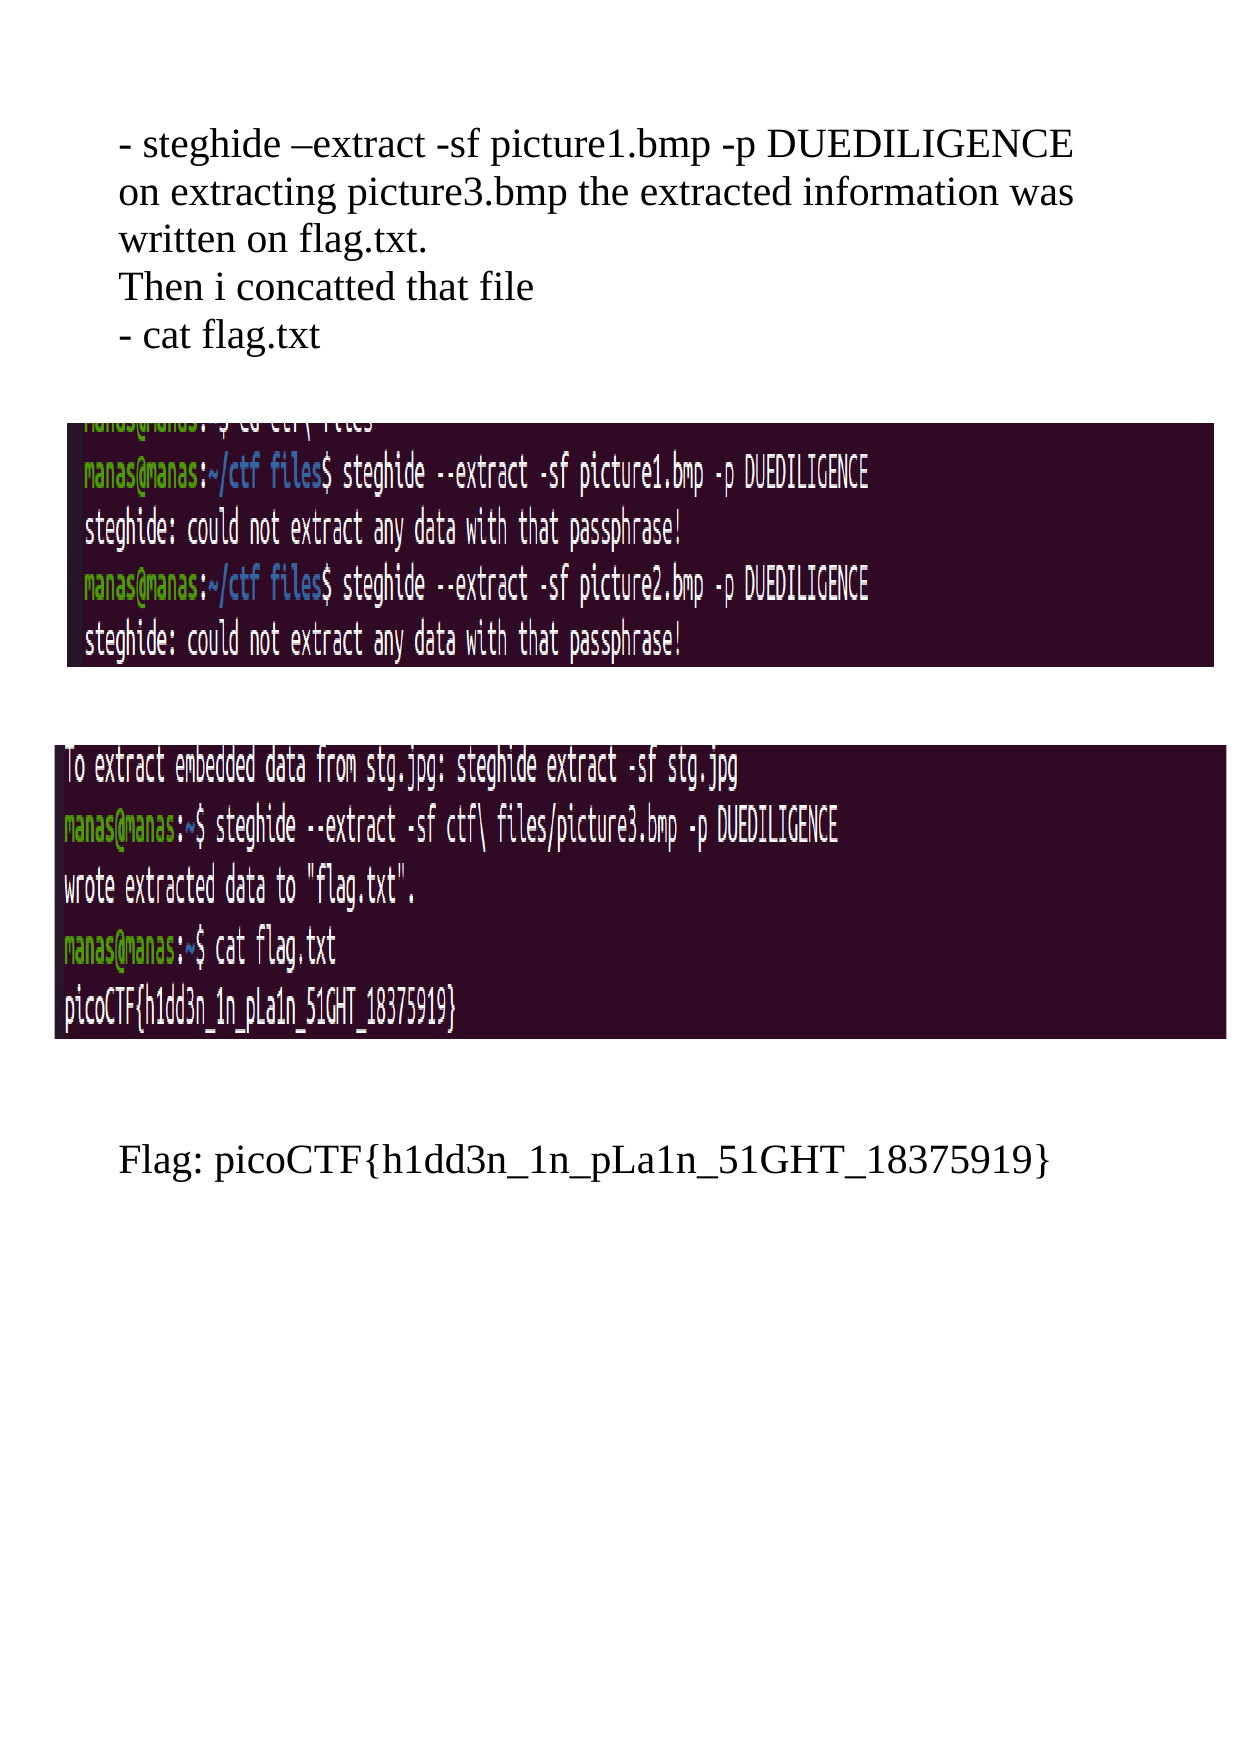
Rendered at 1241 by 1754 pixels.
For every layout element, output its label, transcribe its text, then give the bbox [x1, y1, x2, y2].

text Flag: picoCTF{h1dd3n_1n_pLa1n_51GHT_18375919} [118, 1134, 1122, 1182]
text on extracting picture3.bmp the extracted information was written on flag.txt. [118, 166, 1122, 262]
text - steghide –extract -sf picture1.bmp -p DUEDILIGENCE [118, 118, 1122, 166]
text Then i concatted that file [118, 262, 1122, 310]
picture [54, 821, 1227, 1039]
text - cat flag.txt [118, 310, 1122, 358]
picture [67, 560, 892, 667]
